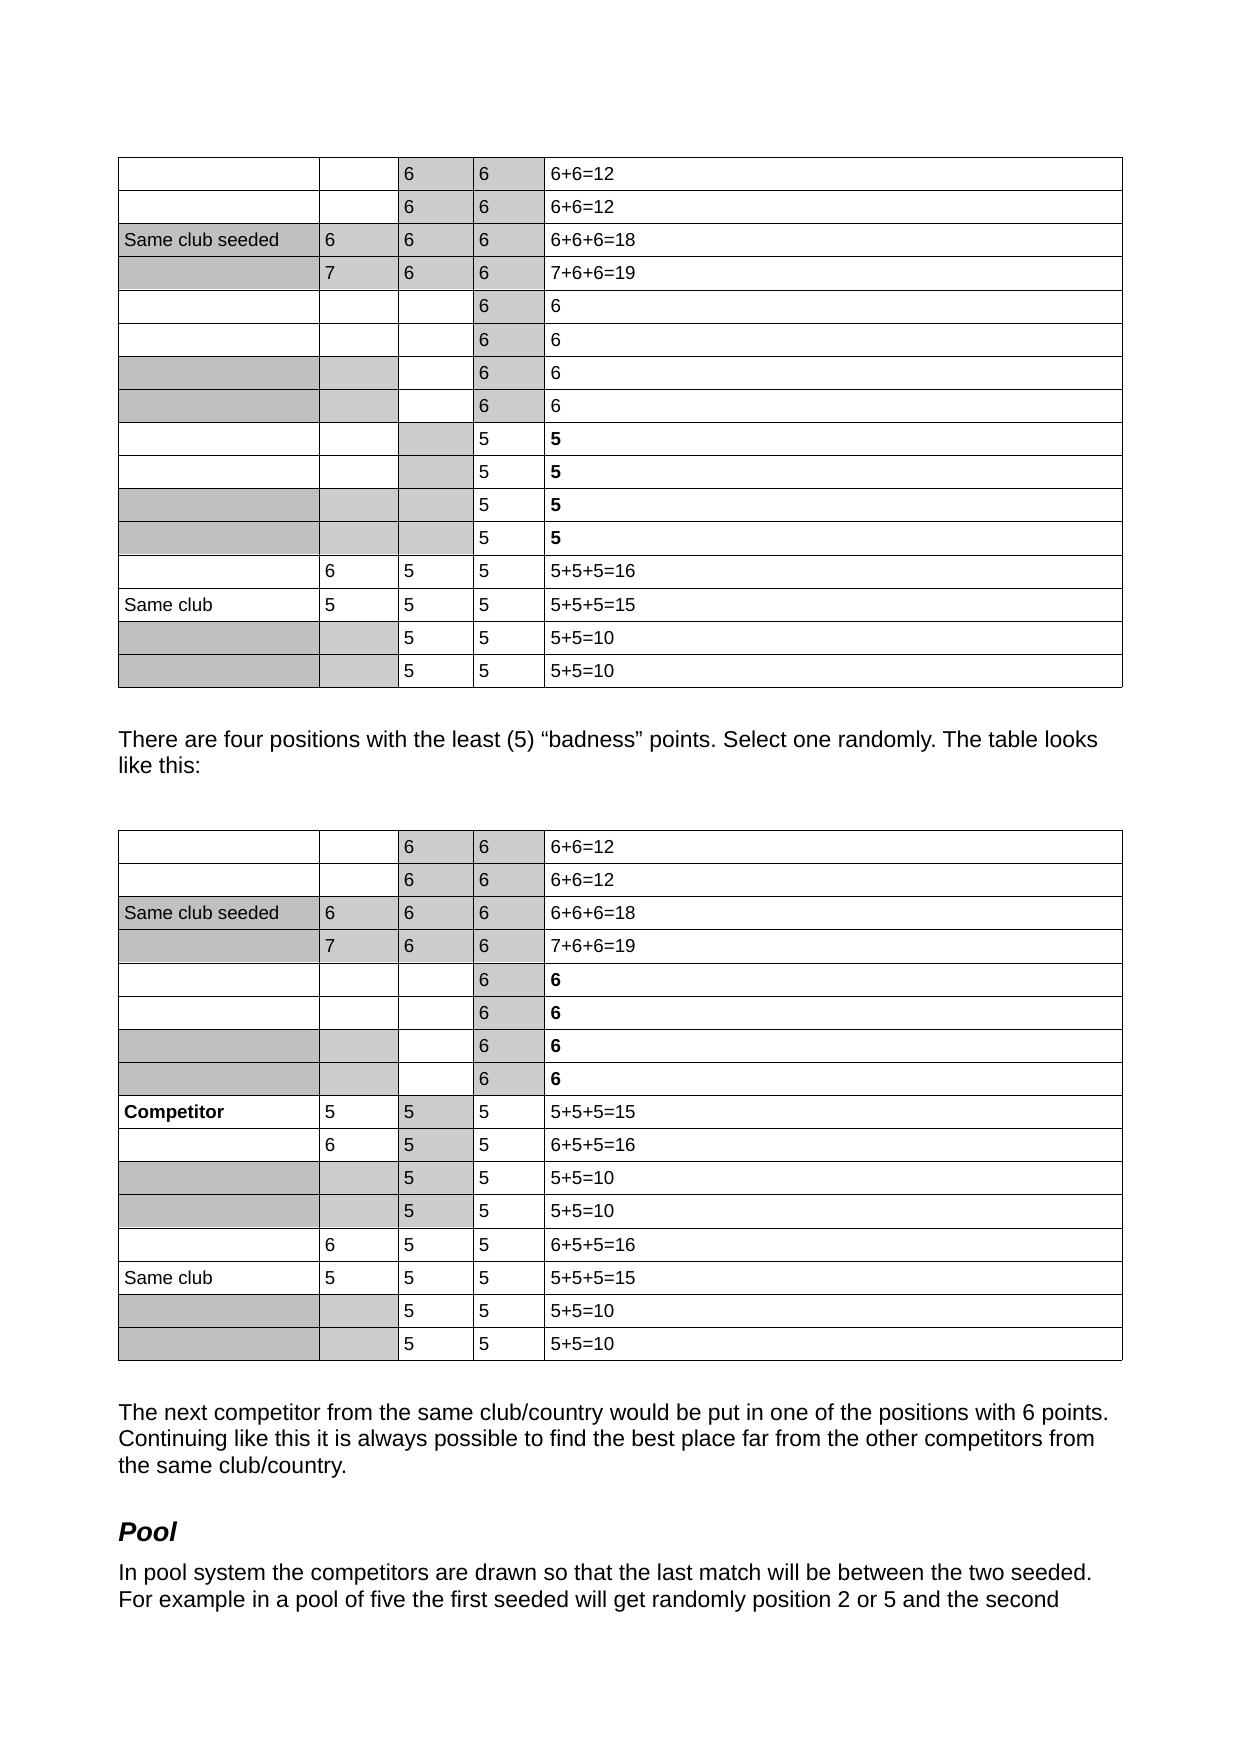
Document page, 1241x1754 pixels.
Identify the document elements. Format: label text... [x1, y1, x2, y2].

table_cell [119, 191, 319, 223]
table_cell 6+5+5=16 [545, 1229, 1122, 1261]
table_cell [399, 357, 473, 389]
table_cell 5+5+5=15 [545, 589, 1122, 621]
table_cell 5+5=10 [545, 655, 1122, 687]
table_cell [320, 357, 398, 389]
table_cell 5 [474, 655, 544, 687]
table_cell [119, 390, 319, 422]
table_cell 5 [399, 1096, 473, 1128]
table_header [119, 831, 319, 863]
table_cell 5+5=10 [545, 1195, 1122, 1227]
table_cell 5 [399, 655, 473, 687]
table_header [119, 158, 319, 190]
table_cell 5 [399, 1262, 473, 1294]
table_cell 5 [474, 556, 544, 588]
table_cell 6+6=12 [545, 191, 1122, 223]
table_cell Same club [119, 589, 319, 621]
table_cell 5 [399, 556, 473, 588]
table_cell 5 [545, 423, 1122, 455]
table_cell 6+5+5=16 [545, 1129, 1122, 1161]
table_cell [119, 357, 319, 389]
table_cell 6 [320, 224, 398, 256]
table_cell 5 [399, 1295, 473, 1327]
table_cell 6 [545, 1063, 1122, 1095]
table_cell 7+6+6=19 [545, 257, 1122, 289]
table_cell [119, 522, 319, 554]
text There are four positions with the least (5) “badness” points. Select one randomly. The table looks like this: [118, 726, 1122, 779]
table_cell 6 [474, 224, 544, 256]
table_cell [119, 864, 319, 896]
table_cell 5 [474, 622, 544, 654]
table_cell [119, 1229, 319, 1261]
table_cell [119, 324, 319, 356]
table_cell 6 [474, 930, 544, 962]
table_cell [320, 655, 398, 687]
table_cell 5 [474, 456, 544, 488]
table_cell [119, 1328, 319, 1360]
table_cell [119, 655, 319, 687]
text The next competitor from the same club/country would be put in one of the positions with 6 points. Continuing like this it is always possible to find the best place far from the other competitors from the same club/country. [118, 1399, 1122, 1478]
table_cell [320, 390, 398, 422]
table_cell 7 [320, 930, 398, 962]
table_header 6+6=12 [545, 158, 1122, 190]
table_cell [320, 1195, 398, 1227]
table_cell [320, 1328, 398, 1360]
table_cell 6 [320, 1229, 398, 1261]
table_cell 6 [545, 997, 1122, 1029]
table_cell 6 [545, 1030, 1122, 1062]
table_cell 6 [474, 191, 544, 223]
table_cell [119, 1162, 319, 1194]
table_cell [320, 191, 398, 223]
table_cell [119, 1295, 319, 1327]
table_cell Same club [119, 1262, 319, 1294]
table_cell [399, 291, 473, 323]
table_cell [320, 456, 398, 488]
table_cell 5 [474, 489, 544, 521]
table_cell 5 [399, 1129, 473, 1161]
table_cell [119, 1030, 319, 1062]
table_cell 6 [474, 1030, 544, 1062]
table_cell [399, 390, 473, 422]
table_cell 5 [399, 1229, 473, 1261]
table_header 6 [399, 158, 473, 190]
table_cell [119, 964, 319, 996]
table_cell 6 [474, 997, 544, 1029]
table_cell 6+6+6=18 [545, 224, 1122, 256]
table_cell [119, 622, 319, 654]
table_cell [119, 257, 319, 289]
table_cell 5 [399, 622, 473, 654]
table_cell Same club seeded [119, 897, 319, 929]
table_cell [320, 1030, 398, 1062]
table_cell 6 [320, 556, 398, 588]
table_cell 6 [399, 897, 473, 929]
table_cell 5 [474, 1096, 544, 1128]
table_cell 6 [474, 1063, 544, 1095]
table_cell [399, 1063, 473, 1095]
table_cell [399, 489, 473, 521]
table_cell Same club seeded [119, 224, 319, 256]
table_cell 5 [320, 589, 398, 621]
table_cell [320, 964, 398, 996]
table_cell 5 [474, 589, 544, 621]
table_cell [399, 1030, 473, 1062]
table_cell [119, 291, 319, 323]
table_cell 5 [474, 1295, 544, 1327]
table_cell [320, 522, 398, 554]
table_cell [399, 456, 473, 488]
table_cell 6 [545, 964, 1122, 996]
table_cell 6 [399, 224, 473, 256]
table_cell [119, 1063, 319, 1095]
table_header 6 [474, 158, 544, 190]
table_cell [320, 1295, 398, 1327]
table_cell [119, 1129, 319, 1161]
table_cell 6 [474, 291, 544, 323]
table_cell 5+5+5=15 [545, 1262, 1122, 1294]
table_cell 5 [474, 1229, 544, 1261]
table_cell 5 [320, 1096, 398, 1128]
table_header 6+6=12 [545, 831, 1122, 863]
table_header 6 [474, 831, 544, 863]
table_cell [320, 864, 398, 896]
subtitle Pool [118, 1516, 1122, 1547]
table_cell [320, 423, 398, 455]
table_cell [399, 964, 473, 996]
table_cell [119, 930, 319, 962]
table_cell Competitor [119, 1096, 319, 1128]
table_cell 6 [320, 1129, 398, 1161]
table_cell 5+5=10 [545, 1328, 1122, 1360]
table_cell [320, 997, 398, 1029]
table_cell 5+5+5=15 [545, 1096, 1122, 1128]
table_cell 5+5=10 [545, 1162, 1122, 1194]
table_cell 5+5=10 [545, 622, 1122, 654]
table_cell 6 [399, 257, 473, 289]
table_cell [119, 997, 319, 1029]
table_cell 5 [474, 423, 544, 455]
table_cell [320, 1162, 398, 1194]
table_cell 7 [320, 257, 398, 289]
table_cell [320, 1063, 398, 1095]
table_cell 6 [474, 864, 544, 896]
table_cell 6 [399, 191, 473, 223]
table_cell [399, 324, 473, 356]
table_cell 5 [474, 1328, 544, 1360]
table_cell 6 [474, 964, 544, 996]
table_header 6 [399, 831, 473, 863]
table_cell 6 [474, 390, 544, 422]
table_cell [399, 997, 473, 1029]
table_cell 6 [474, 897, 544, 929]
table_cell 7+6+6=19 [545, 930, 1122, 962]
table_cell 5 [399, 1195, 473, 1227]
table_cell [320, 489, 398, 521]
table_cell [320, 291, 398, 323]
table_cell 6 [474, 357, 544, 389]
table_cell [320, 324, 398, 356]
table_cell 5 [474, 1195, 544, 1227]
text In pool system the competitors are drawn so that the last match will be between the two seeded. For example in a pool of five the first seeded will get randomly position 2 or 5 and the second [118, 1559, 1122, 1612]
table_cell [119, 489, 319, 521]
table_cell 5 [320, 1262, 398, 1294]
table_cell [399, 522, 473, 554]
table_cell 5 [545, 489, 1122, 521]
table_cell 6 [474, 257, 544, 289]
table_cell [119, 423, 319, 455]
table_cell 6 [320, 897, 398, 929]
table_cell 6 [545, 291, 1122, 323]
table_cell 6 [545, 390, 1122, 422]
table_cell 5 [399, 589, 473, 621]
table_cell 6 [399, 864, 473, 896]
table_cell [119, 556, 319, 588]
table_cell 5 [474, 1129, 544, 1161]
table_cell 5+5+5=16 [545, 556, 1122, 588]
table_cell 5 [399, 1162, 473, 1194]
table_cell 5+5=10 [545, 1295, 1122, 1327]
table_cell [119, 1195, 319, 1227]
table_header [320, 158, 398, 190]
table_cell 5 [545, 456, 1122, 488]
table_header [320, 831, 398, 863]
table_cell 5 [474, 522, 544, 554]
table_cell 5 [474, 1162, 544, 1194]
table_cell 5 [399, 1328, 473, 1360]
table_cell [320, 622, 398, 654]
table_cell 5 [545, 522, 1122, 554]
table_cell 6 [399, 930, 473, 962]
table_cell 6 [545, 357, 1122, 389]
table_cell 6+6+6=18 [545, 897, 1122, 929]
table_cell 6+6=12 [545, 864, 1122, 896]
table_cell 5 [474, 1262, 544, 1294]
table_cell [119, 456, 319, 488]
table_cell 6 [545, 324, 1122, 356]
table_cell [399, 423, 473, 455]
table_cell 6 [474, 324, 544, 356]
